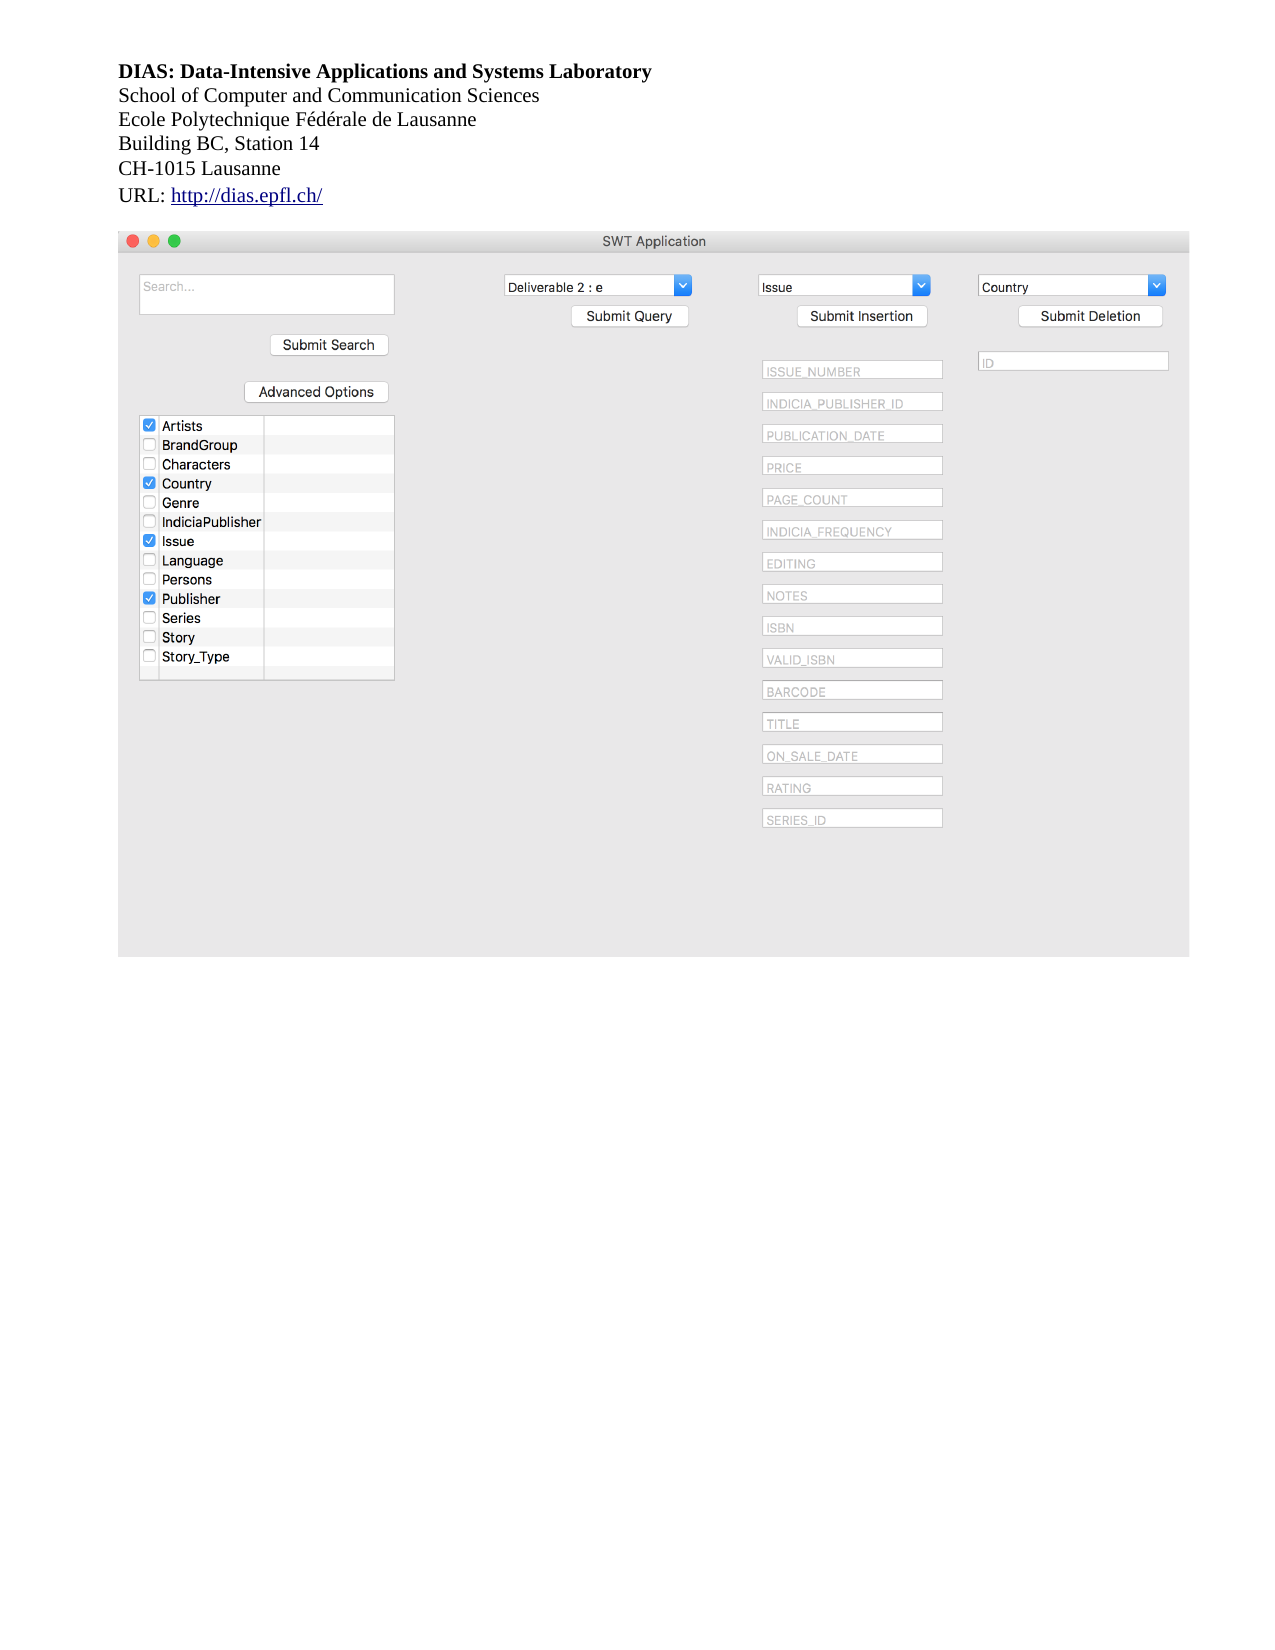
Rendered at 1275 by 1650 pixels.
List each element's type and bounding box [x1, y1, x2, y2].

picture [118, 231, 1190, 957]
